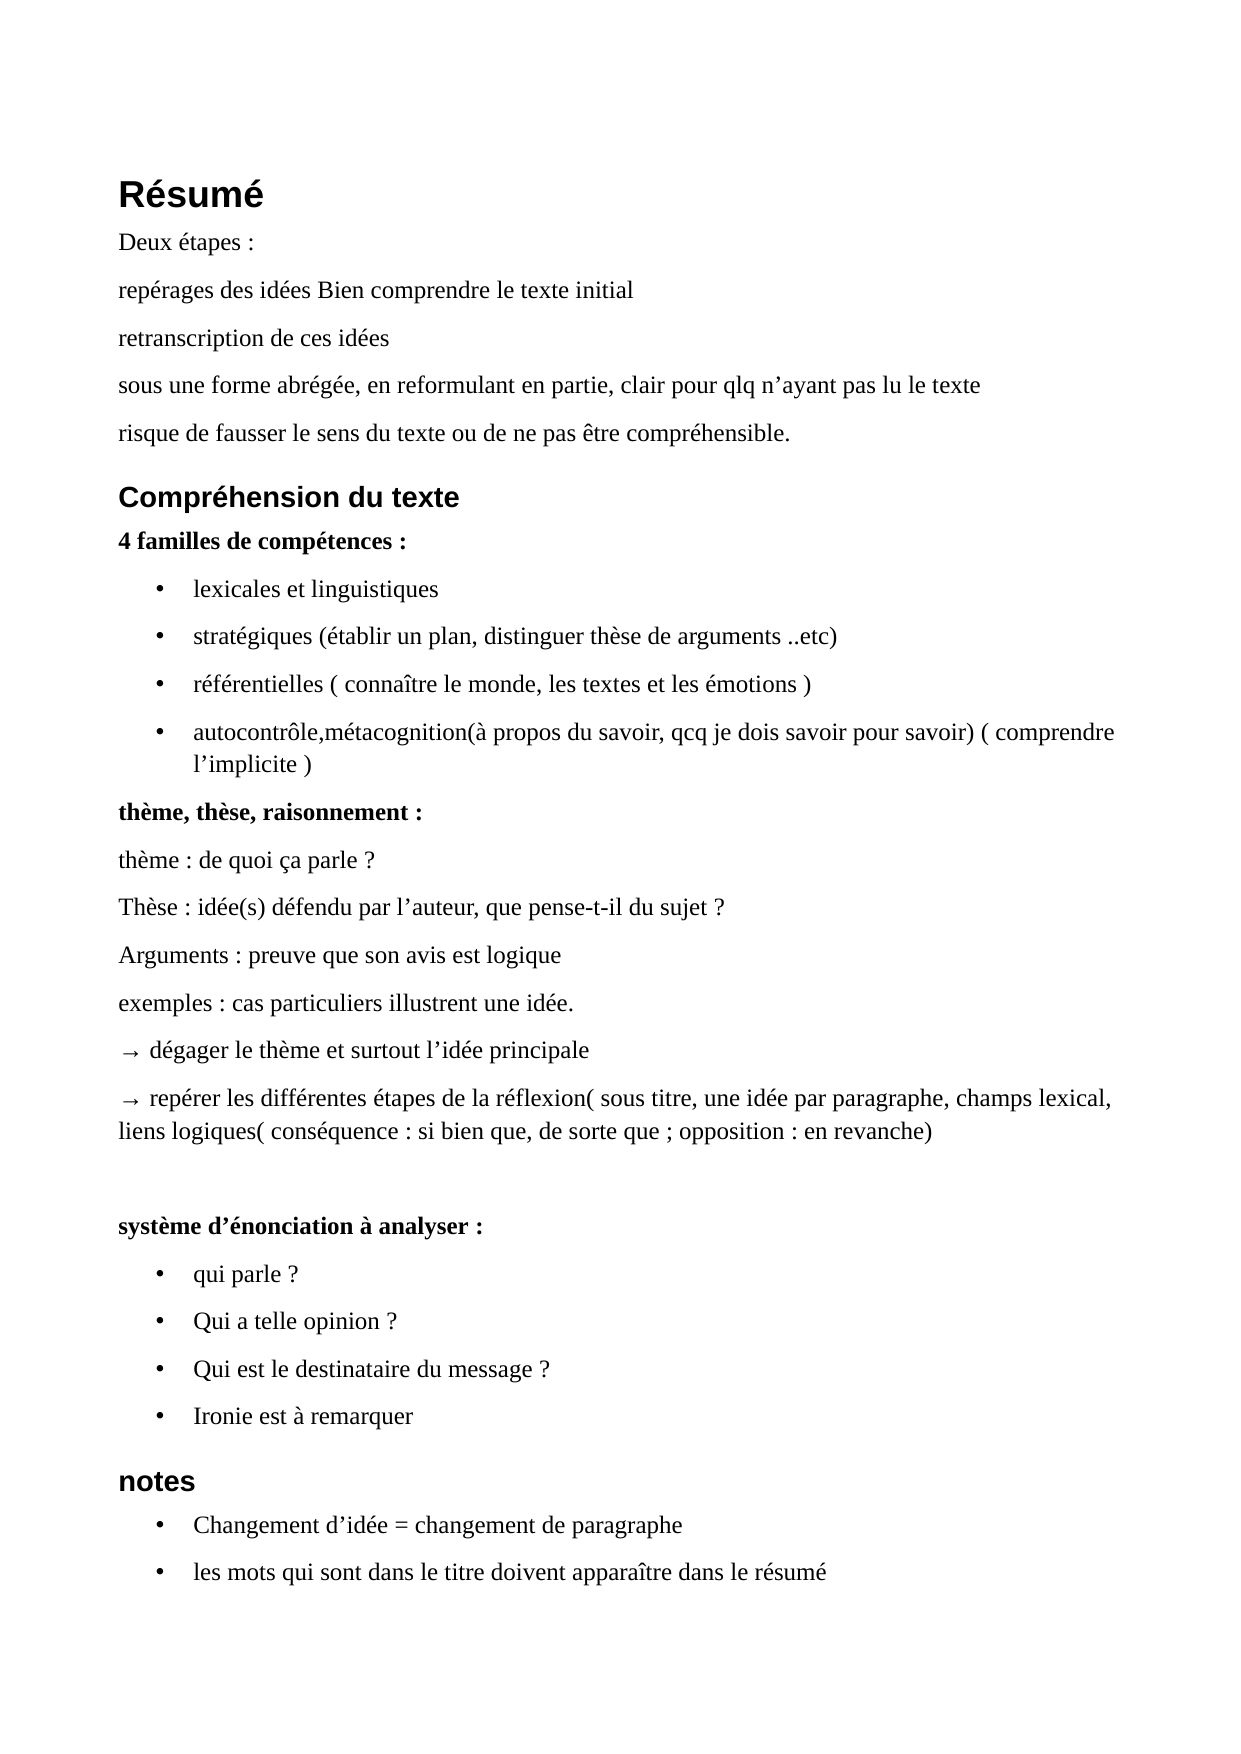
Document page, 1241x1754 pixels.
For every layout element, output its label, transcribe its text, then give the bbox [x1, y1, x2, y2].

text Deux étapes : [118, 227, 1122, 256]
text retranscription de ces idées [118, 323, 1122, 351]
text → repérer les différentes étapes de la réflexion( sous titre, une idée par paragraphe, champs lexical, liens logiques( conséquence : si bien que, de sorte que ; opposition : en revanche) [118, 1083, 1122, 1144]
subtitle notes [118, 1464, 1122, 1497]
text exemples : cas particuliers illustrent une idée. [118, 988, 1122, 1016]
list autocontrôle,métacognition(à propos du savoir, qcq je dois savoir pour savoir) ( comprendre l’implicite ) [156, 717, 1122, 778]
text → dégager le thème et surtout l’idée principale [118, 1035, 1122, 1064]
list référentielles ( connaître le monde, les textes et les émotions ) [156, 669, 1122, 698]
text Arguments : preuve que son avis est logique [118, 940, 1122, 969]
subtitle Résumé [118, 172, 1122, 215]
text Thèse : idée(s) défendu par l’auteur, que pense-t-il du sujet ? [118, 892, 1122, 921]
list Qui a telle opinion ? [156, 1306, 1122, 1335]
text repérages des idées Bien comprendre le texte initial [118, 275, 1122, 304]
text système d’énonciation à analyser : [118, 1211, 1122, 1240]
list Ironie est à remarquer [156, 1401, 1122, 1430]
list lexicales et linguistiques [156, 574, 1122, 602]
text 4 familles de compétences : [118, 526, 1122, 555]
list Changement d’idée = changement de paragraphe [156, 1510, 1122, 1538]
list les mots qui sont dans le titre doivent apparaître dans le résumé [156, 1557, 1122, 1586]
list stratégiques (établir un plan, distinguer thèse de arguments ..etc) [156, 621, 1122, 650]
text thème, thèse, raisonnement : [118, 797, 1122, 826]
text thème : de quoi ça parle ? [118, 845, 1122, 873]
list Qui est le destinataire du message ? [156, 1354, 1122, 1383]
text risque de fausser le sens du texte ou de ne pas être compréhensible. [118, 418, 1122, 447]
list qui parle ? [156, 1259, 1122, 1287]
subtitle Compréhension du texte [118, 480, 1122, 514]
text sous une forme abrégée, en reformulant en partie, clair pour qlq n’ayant pas lu le texte [118, 370, 1122, 399]
